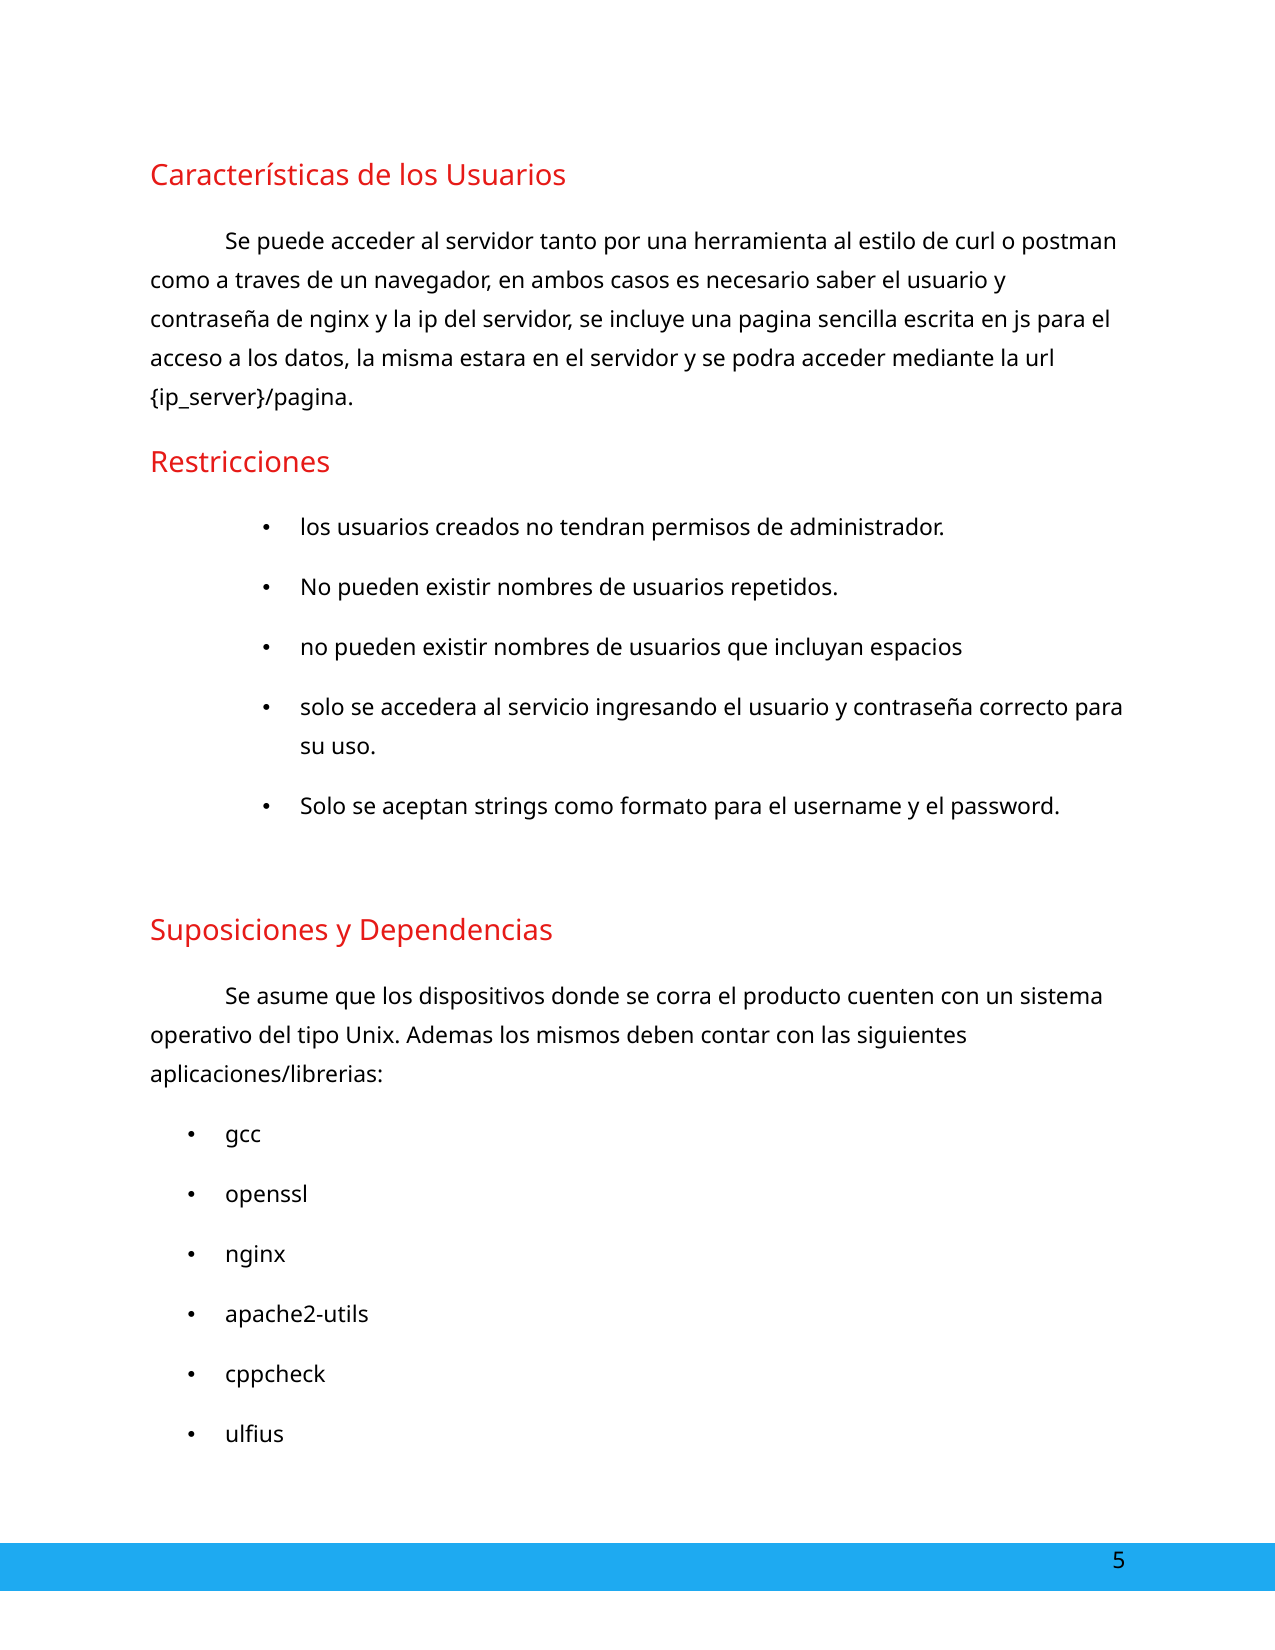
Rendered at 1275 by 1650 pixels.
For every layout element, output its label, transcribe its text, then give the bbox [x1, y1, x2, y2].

picture [0, 1543, 1275, 1591]
list ulfius [187, 1418, 1125, 1449]
list openssl [187, 1178, 1125, 1209]
text Se asume que los dispositivos donde se corra el producto cuenten con un sistema operativo del tipo Unix. Ademas los mismos deben contar con las siguientes aplicaciones/librerias: [150, 980, 1125, 1089]
subtitle Restricciones [150, 441, 1125, 481]
list los usuarios creados no tendran permisos de administrador. [262, 511, 1125, 542]
list cppcheck [187, 1358, 1125, 1389]
list no pueden existir nombres de usuarios que incluyan espacios [262, 631, 1125, 662]
list nginx [187, 1238, 1125, 1269]
text Se puede acceder al servidor tanto por una herramienta al estilo de curl o postman como a traves de un navegador, en ambos casos es necesario saber el usuario y contraseña de nginx y la ip del servidor, se incluye una pagina sencilla escrita en js para el acceso a los datos, la misma estara en el servidor y se podra acceder mediante la url {ip_server}/pagina. [150, 225, 1125, 412]
list No pueden existir nombres de usuarios repetidos. [262, 571, 1125, 602]
list Solo se aceptan strings como formato para el username y el password. [262, 790, 1125, 821]
subtitle Características de los Usuarios [150, 154, 1125, 194]
subtitle Suposiciones y Dependencias [150, 910, 1125, 949]
list solo se accedera al servicio ingresando el usuario y contraseña correcto para su uso. [262, 691, 1125, 761]
list apache2-utils [187, 1298, 1125, 1329]
list gcc [187, 1118, 1125, 1149]
